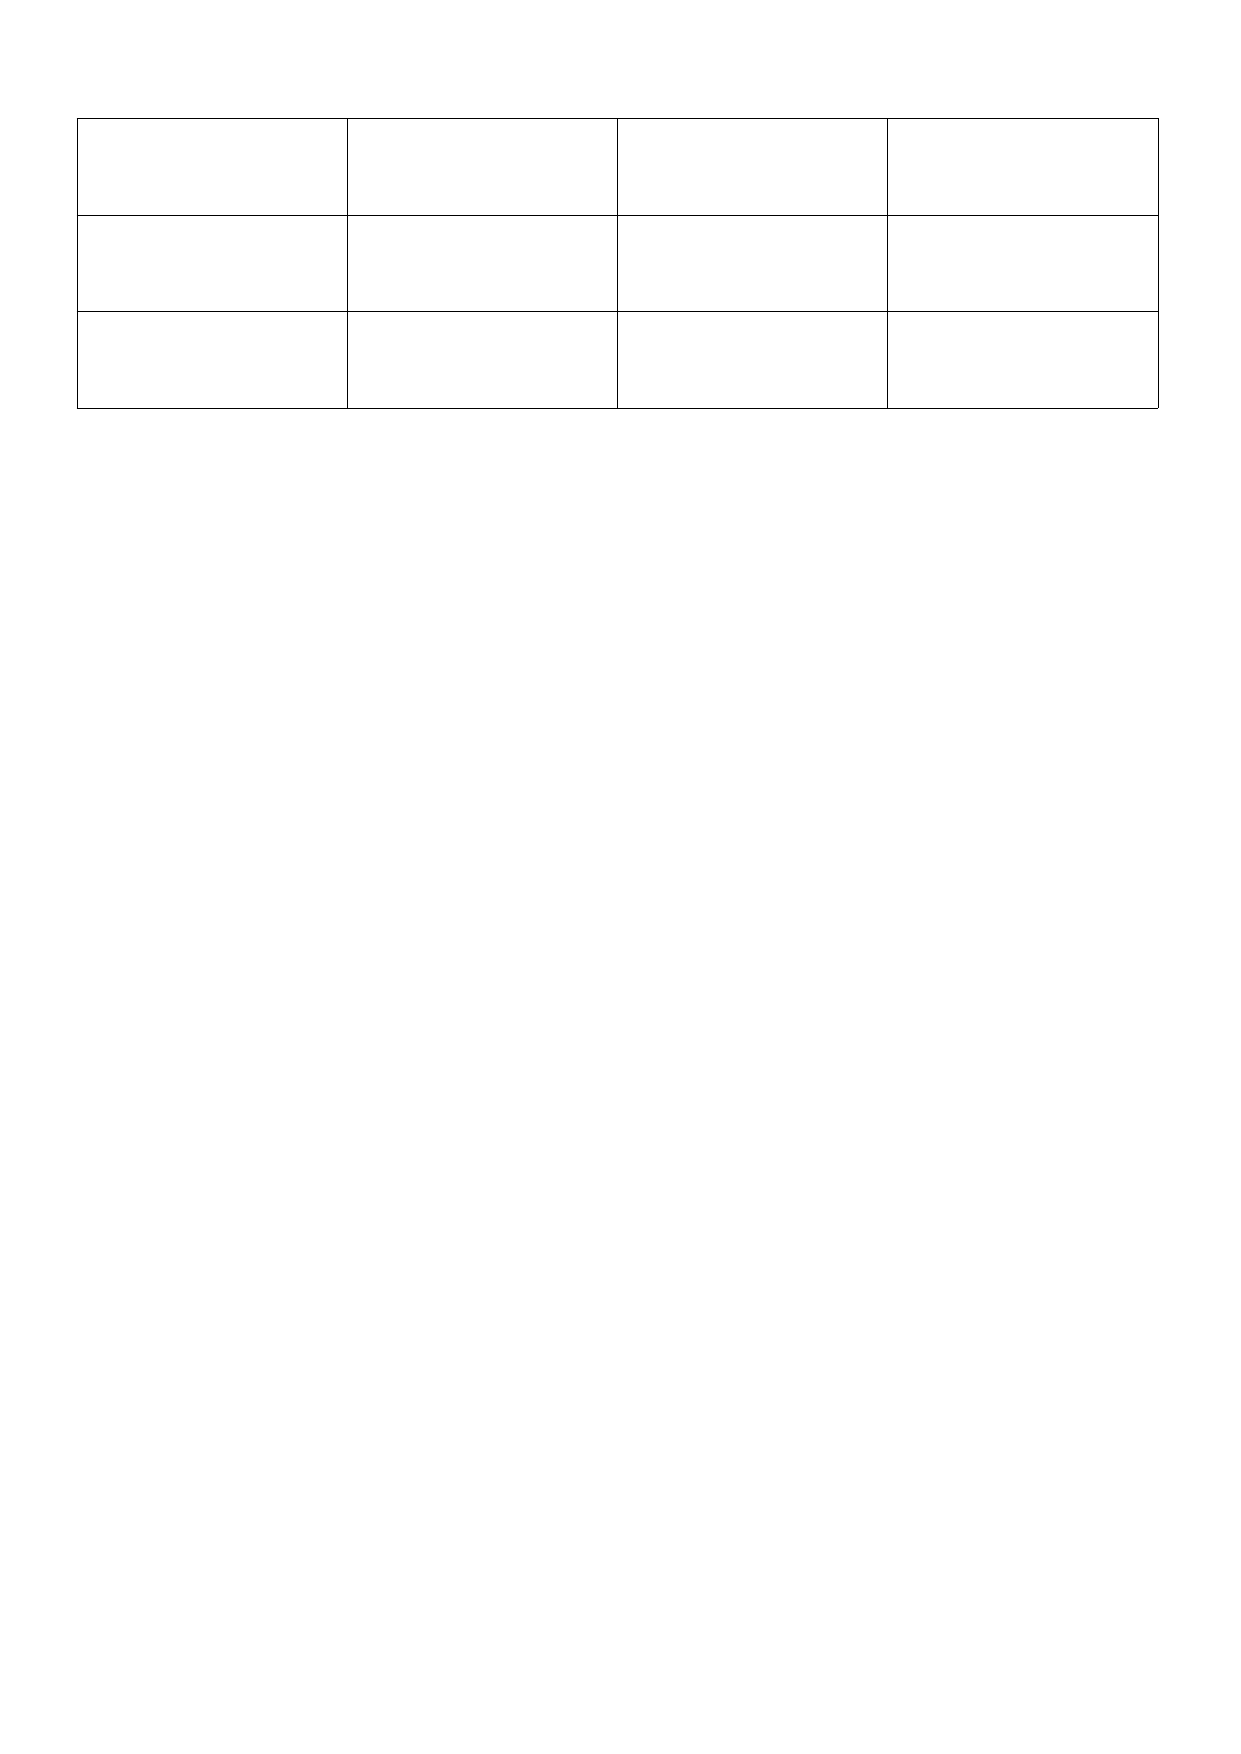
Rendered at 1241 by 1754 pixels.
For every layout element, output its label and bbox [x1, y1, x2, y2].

table_cell [348, 119, 617, 215]
table_cell [78, 312, 347, 408]
table_cell [618, 119, 887, 215]
table_cell [348, 312, 617, 408]
table_cell [78, 216, 347, 311]
table_cell [888, 119, 1158, 215]
table_cell [78, 119, 347, 215]
table_cell [888, 312, 1158, 408]
table_cell [618, 312, 887, 408]
table_cell [618, 216, 887, 311]
table_cell [348, 216, 617, 311]
table_cell [888, 216, 1158, 311]
